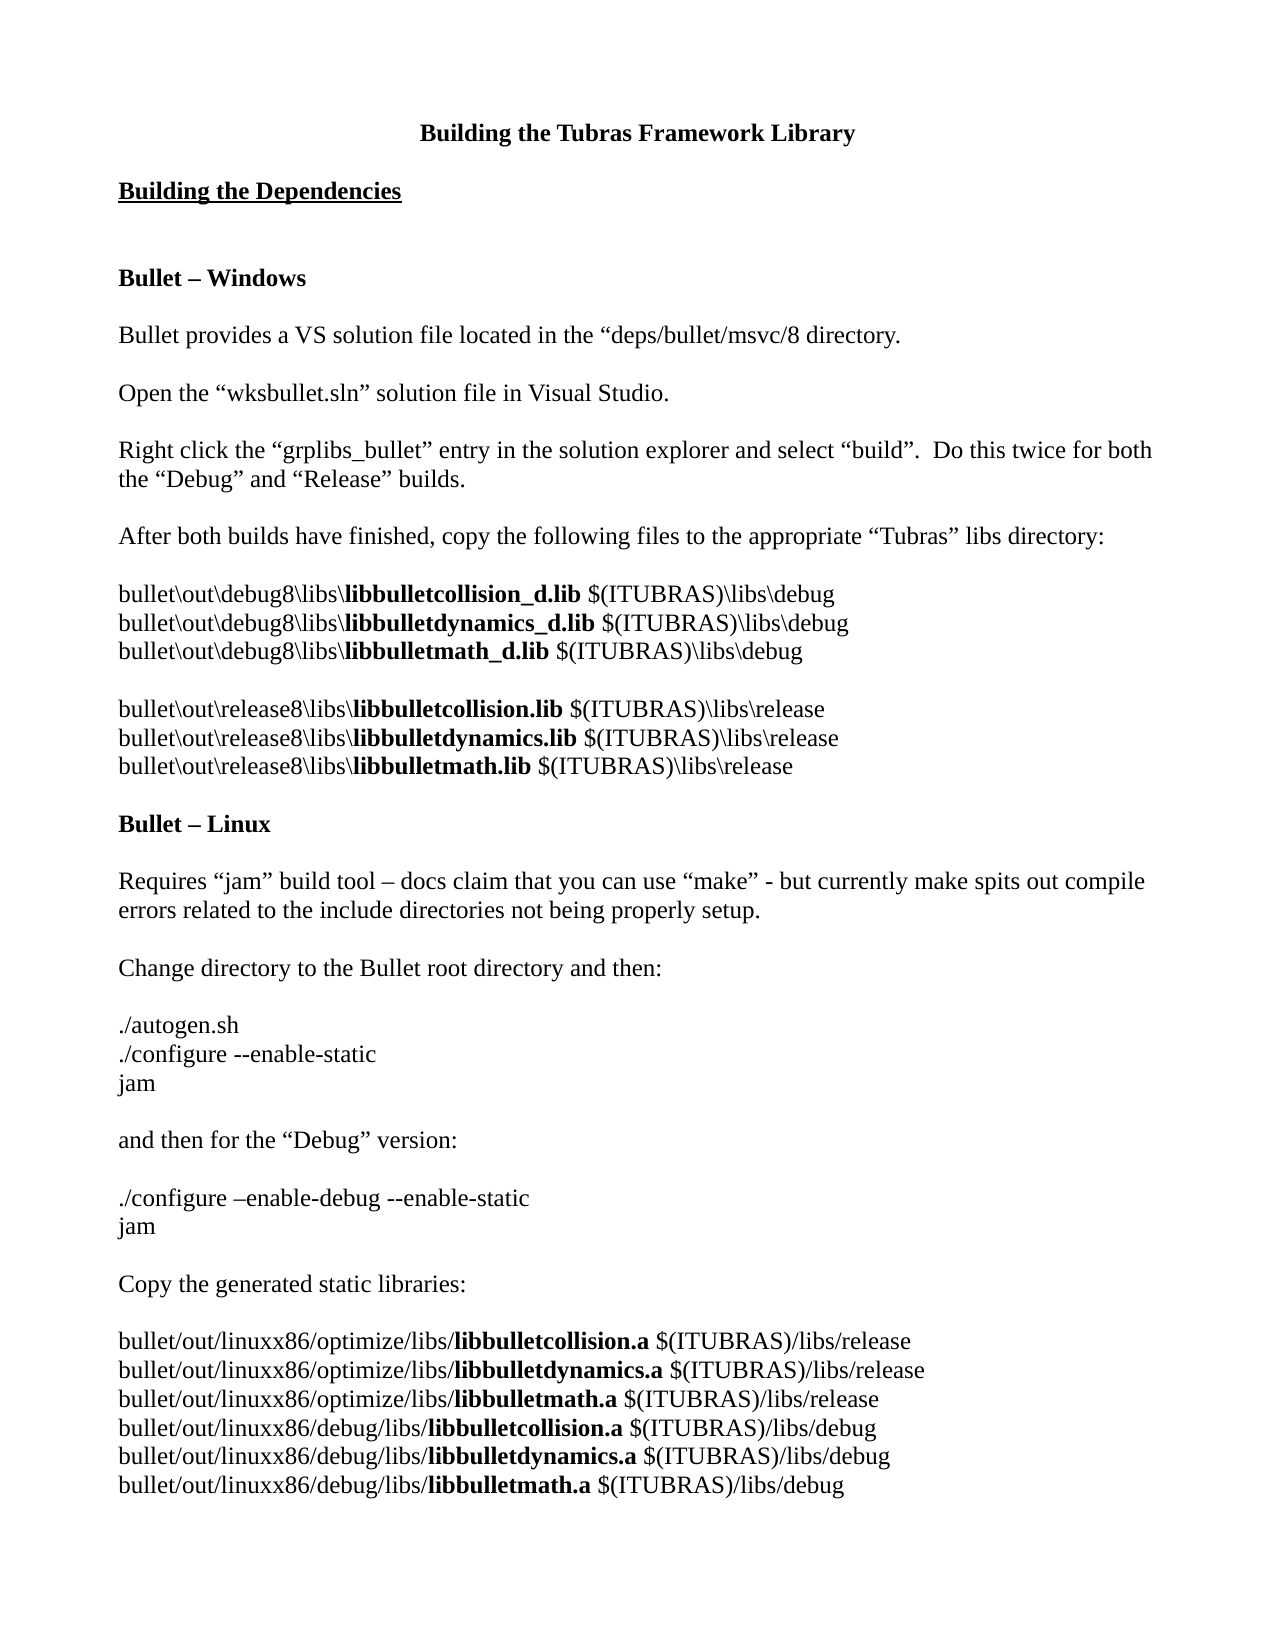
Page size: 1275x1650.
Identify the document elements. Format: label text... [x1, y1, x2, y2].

text After both builds have finished, copy the following files to the appropriate “Tubras” libs directory: [118, 521, 1157, 550]
text bullet\out\release8\libs\libbulletmath.lib $(ITUBRAS)\libs\release [118, 751, 1157, 780]
text Bullet – Linux [118, 809, 1157, 838]
text Requires “jam” build tool – docs claim that you can use “make” - but currently make spits out compile errors related to the include directories not being properly setup. [118, 866, 1157, 924]
text ./autogen.sh [118, 1010, 1157, 1039]
text bullet/out/linuxx86/optimize/libs/libbulletmath.a $(ITUBRAS)/libs/release [118, 1384, 1157, 1413]
text Building the Dependencies [118, 176, 1157, 205]
text Bullet provides a VS solution file located in the “deps/bullet/msvc/8 directory. [118, 320, 1157, 349]
text bullet\out\release8\libs\libbulletcollision.lib $(ITUBRAS)\libs\release [118, 694, 1157, 723]
text jam [118, 1068, 1157, 1096]
text bullet/out/linuxx86/optimize/libs/libbulletcollision.a $(ITUBRAS)/libs/release [118, 1326, 1157, 1355]
text ./configure --enable-static [118, 1039, 1157, 1068]
text Right click the “grplibs_bullet” entry in the solution explorer and select “build”. Do this twice for both the “Debug” and “Release” builds. [118, 435, 1157, 493]
text bullet/out/linuxx86/debug/libs/libbulletdynamics.a $(ITUBRAS)/libs/debug [118, 1441, 1157, 1470]
text bullet\out\debug8\libs\libbulletcollision_d.lib $(ITUBRAS)\libs\debug [118, 579, 1157, 608]
text bullet/out/linuxx86/debug/libs/libbulletcollision.a $(ITUBRAS)/libs/debug [118, 1413, 1157, 1441]
text ./configure –enable-debug --enable-static [118, 1183, 1157, 1211]
text Copy the generated static libraries: [118, 1269, 1157, 1298]
text and then for the “Debug” version: [118, 1125, 1157, 1154]
text Open the “wksbullet.sln” solution file in Visual Studio. [118, 378, 1157, 406]
text bullet/out/linuxx86/optimize/libs/libbulletdynamics.a $(ITUBRAS)/libs/release [118, 1355, 1157, 1384]
text Change directory to the Bullet root directory and then: [118, 953, 1157, 981]
text jam [118, 1211, 1157, 1240]
text bullet\out\release8\libs\libbulletdynamics.lib $(ITUBRAS)\libs\release [118, 723, 1157, 751]
text bullet\out\debug8\libs\libbulletdynamics_d.lib $(ITUBRAS)\libs\debug [118, 608, 1157, 636]
text bullet/out/linuxx86/debug/libs/libbulletmath.a $(ITUBRAS)/libs/debug [118, 1470, 1157, 1499]
text bullet\out\debug8\libs\libbulletmath_d.lib $(ITUBRAS)\libs\debug [118, 636, 1157, 665]
text Bullet – Windows [118, 263, 1157, 291]
